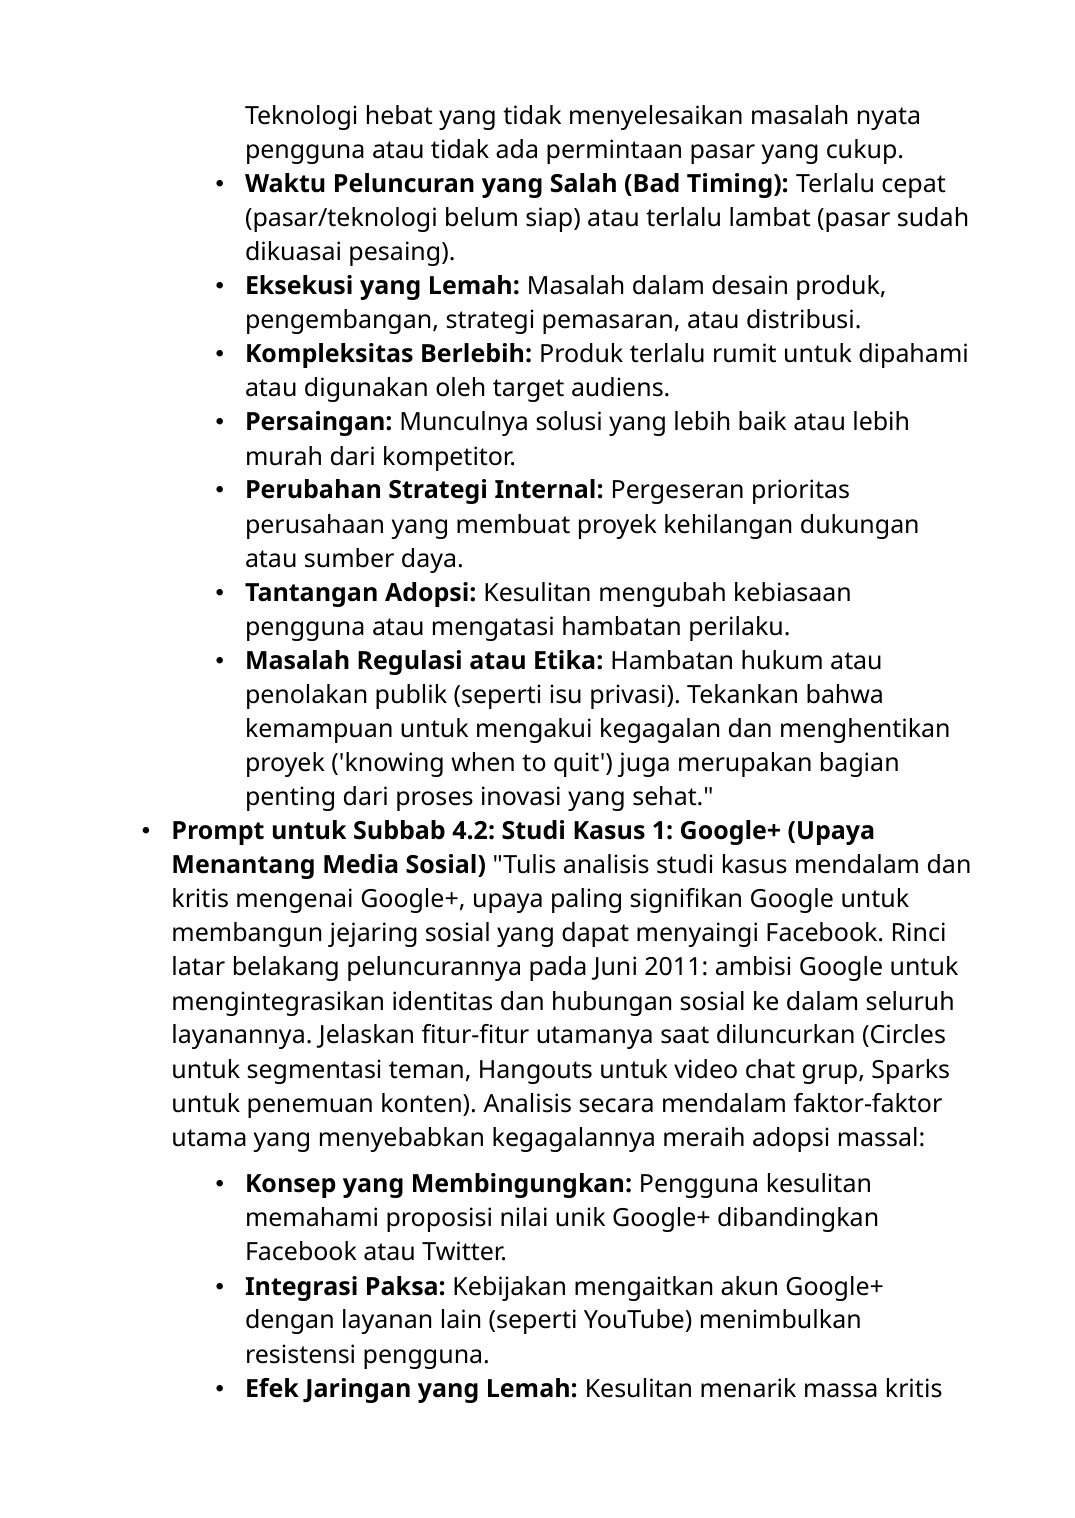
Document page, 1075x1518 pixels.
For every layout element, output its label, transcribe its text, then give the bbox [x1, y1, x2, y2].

list Prompt untuk Subbab 4.2: Studi Kasus 1: Google+ (Upaya Menantang Media Sosial) "Tulis analisis studi kasus mendalam dan kritis mengenai Google+, upaya paling signifikan Google untuk membangun jejaring sosial yang dapat menyaingi Facebook. Rinci latar belakang peluncurannya pada Juni 2011: ambisi Google untuk mengintegrasikan identitas dan hubungan sosial ke dalam seluruh layanannya. Jelaskan fitur-fitur utamanya saat diluncurkan (Circles untuk segmentasi teman, Hangouts untuk video chat grup, Sparks untuk penemuan konten). Analisis secara mendalam faktor-faktor utama yang menyebabkan kegagalannya meraih adopsi massal: [142, 813, 977, 1153]
list Masalah Regulasi atau Etika: Hambatan hukum atau penolakan publik (seperti isu privasi). Tekankan bahwa kemampuan untuk mengakui kegagalan dan menghentikan proyek ('knowing when to quit') juga merupakan bagian penting dari proses inovasi yang sehat." [215, 642, 977, 813]
list Waktu Peluncuran yang Salah (Bad Timing): Terlalu cepat (pasar/teknologi belum siap) atau terlalu lambat (pasar sudah dikuasai pesaing). [215, 166, 977, 268]
list Perubahan Strategi Internal: Pergeseran prioritas perusahaan yang membuat proyek kehilangan dukungan atau sumber daya. [215, 472, 977, 574]
list Kompleksitas Berlebih: Produk terlalu rumit untuk dipahami atau digunakan oleh target audiens. [215, 336, 977, 404]
list Konsep yang Membingungkan: Pengguna kesulitan memahami proposisi nilai unik Google+ dibandingkan Facebook atau Twitter. [215, 1166, 977, 1268]
list Persaingan: Munculnya solusi yang lebih baik atau lebih murah dari kompetitor. [215, 404, 977, 472]
list Integrasi Paksa: Kebijakan mengaitkan akun Google+ dengan layanan lain (seperti YouTube) menimbulkan resistensi pengguna. [215, 1268, 977, 1370]
list Teknologi hebat yang tidak menyelesaikan masalah nyata pengguna atau tidak ada permintaan pasar yang cukup. [215, 97, 977, 166]
list Eksekusi yang Lemah: Masalah dalam desain produk, pengembangan, strategi pemasaran, atau distribusi. [215, 268, 977, 336]
list Efek Jaringan yang Lemah: Kesulitan menarik massa kritis [215, 1370, 977, 1404]
list Tantangan Adopsi: Kesulitan mengubah kebiasaan pengguna atau mengatasi hambatan perilaku. [215, 574, 977, 642]
